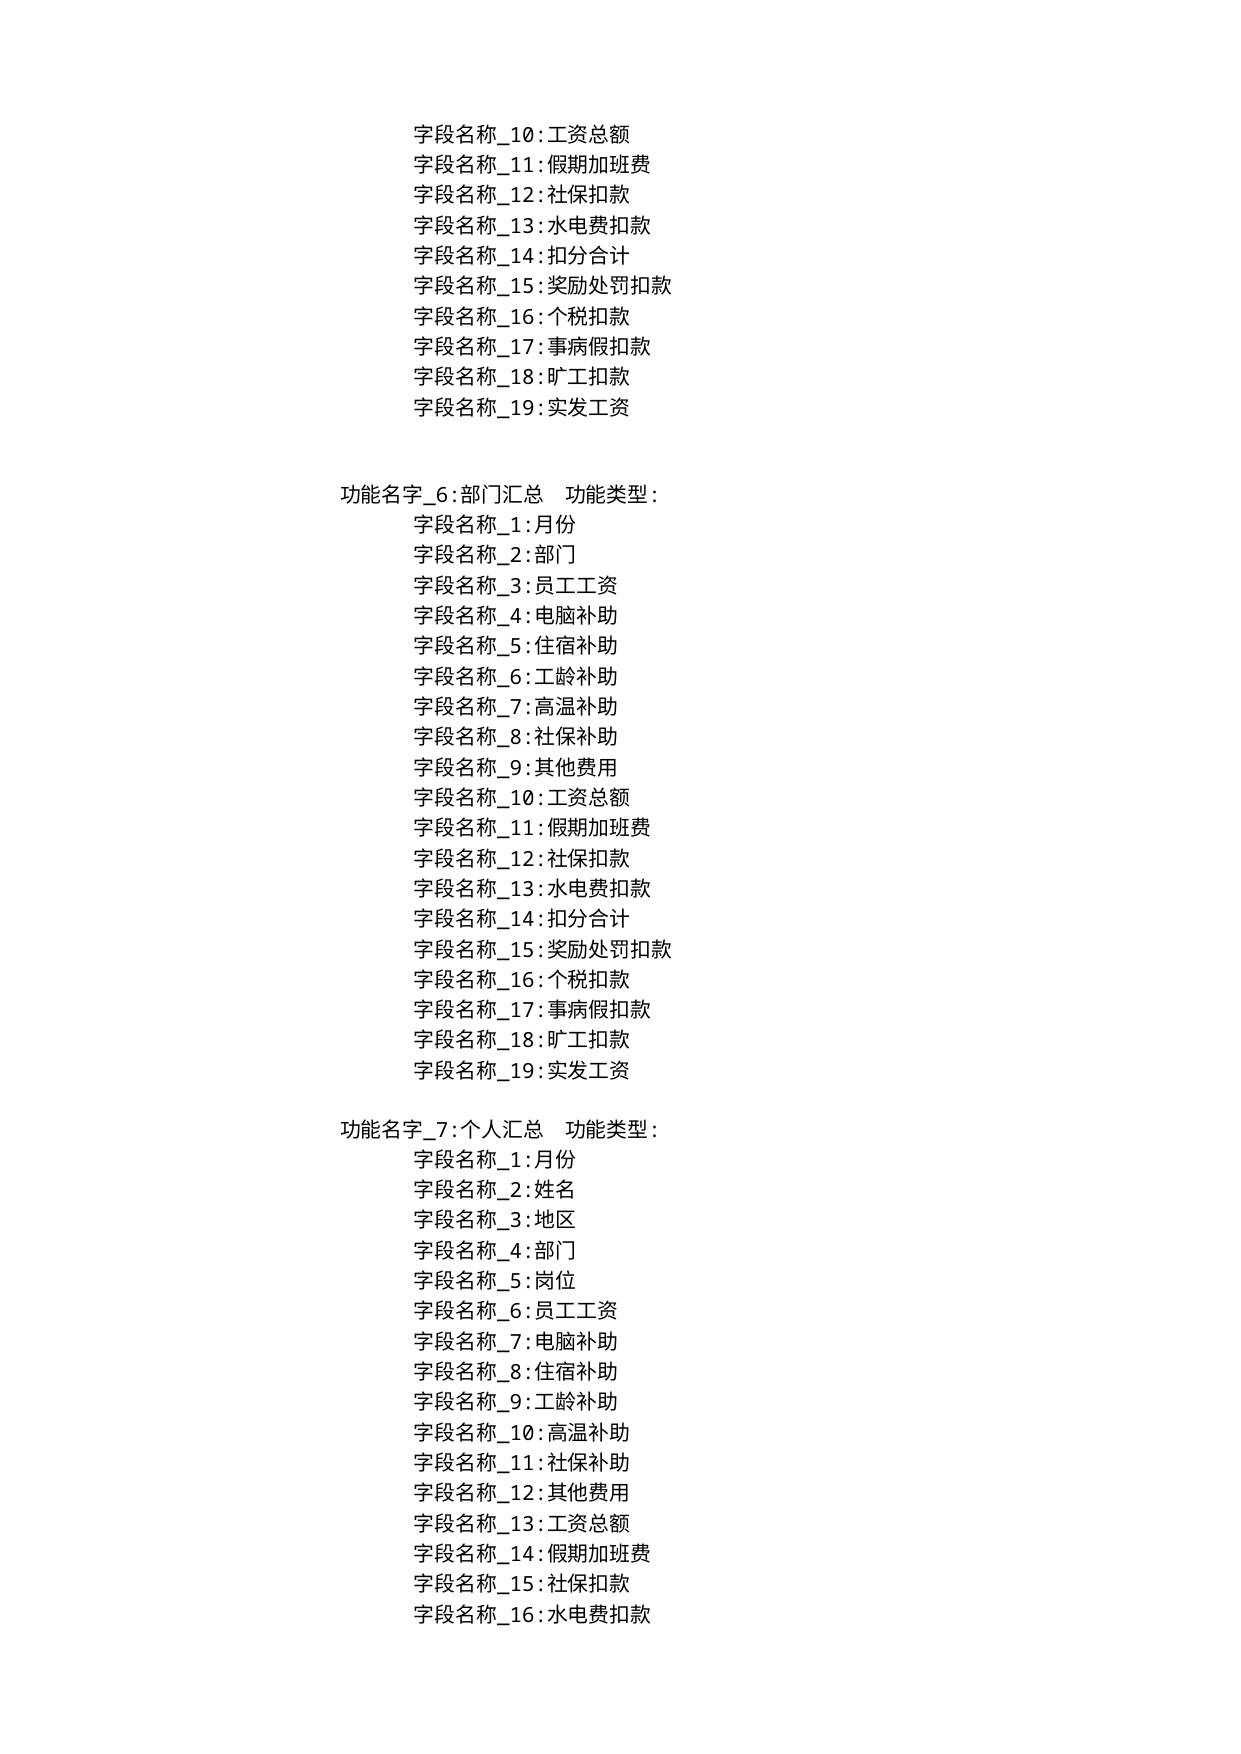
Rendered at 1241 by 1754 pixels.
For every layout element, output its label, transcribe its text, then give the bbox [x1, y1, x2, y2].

text 字段名称_18:旷工扣款 [118, 1024, 1122, 1054]
text 字段名称_15:奖励处罚扣款 [118, 933, 1122, 963]
text 字段名称_16:个税扣款 [118, 963, 1122, 993]
text 字段名称_12:社保扣款 [118, 842, 1122, 872]
text 字段名称_9:其他费用 [118, 751, 1122, 781]
text 字段名称_10:高温补助 [118, 1416, 1122, 1446]
text 字段名称_16:水电费扣款 [118, 1598, 1122, 1628]
text 字段名称_14:扣分合计 [118, 239, 1122, 270]
text 字段名称_4:部门 [118, 1234, 1122, 1264]
text 字段名称_8:社保补助 [118, 721, 1122, 751]
text 字段名称_4:电脑补助 [118, 599, 1122, 630]
text 字段名称_17:事病假扣款 [118, 330, 1122, 361]
text 字段名称_3:地区 [118, 1204, 1122, 1234]
text 字段名称_7:高温补助 [118, 690, 1122, 721]
text 字段名称_11:社保补助 [118, 1446, 1122, 1477]
text 字段名称_13:工资总额 [118, 1507, 1122, 1537]
text 功能名字_7:个人汇总 功能类型: [118, 1113, 1122, 1143]
text 字段名称_10:工资总额 [118, 118, 1122, 148]
text 字段名称_13:水电费扣款 [118, 872, 1122, 902]
text 字段名称_14:扣分合计 [118, 902, 1122, 933]
text 字段名称_12:社保扣款 [118, 179, 1122, 209]
text 功能名字_6:部门汇总 功能类型: [118, 478, 1122, 508]
text 字段名称_8:住宿补助 [118, 1355, 1122, 1386]
text 字段名称_17:事病假扣款 [118, 993, 1122, 1024]
text 字段名称_11:假期加班费 [118, 148, 1122, 179]
text 字段名称_6:员工工资 [118, 1295, 1122, 1325]
text 字段名称_2:部门 [118, 539, 1122, 569]
text 字段名称_10:工资总额 [118, 781, 1122, 812]
text 字段名称_6:工龄补助 [118, 660, 1122, 690]
text 字段名称_1:月份 [118, 508, 1122, 539]
text 字段名称_3:员工工资 [118, 569, 1122, 599]
text 字段名称_16:个税扣款 [118, 300, 1122, 330]
text 字段名称_9:工龄补助 [118, 1386, 1122, 1416]
text 字段名称_15:社保扣款 [118, 1567, 1122, 1598]
text 字段名称_12:其他费用 [118, 1477, 1122, 1507]
text 字段名称_18:旷工扣款 [118, 361, 1122, 391]
text 字段名称_13:水电费扣款 [118, 209, 1122, 239]
text 字段名称_2:姓名 [118, 1173, 1122, 1204]
text 字段名称_19:实发工资 [118, 391, 1122, 421]
text 字段名称_1:月份 [118, 1143, 1122, 1173]
text 字段名称_14:假期加班费 [118, 1537, 1122, 1567]
text 字段名称_15:奖励处罚扣款 [118, 270, 1122, 300]
text 字段名称_5:住宿补助 [118, 630, 1122, 660]
text 字段名称_19:实发工资 [118, 1054, 1122, 1084]
text 字段名称_11:假期加班费 [118, 812, 1122, 842]
text 字段名称_7:电脑补助 [118, 1325, 1122, 1355]
text 字段名称_5:岗位 [118, 1264, 1122, 1295]
